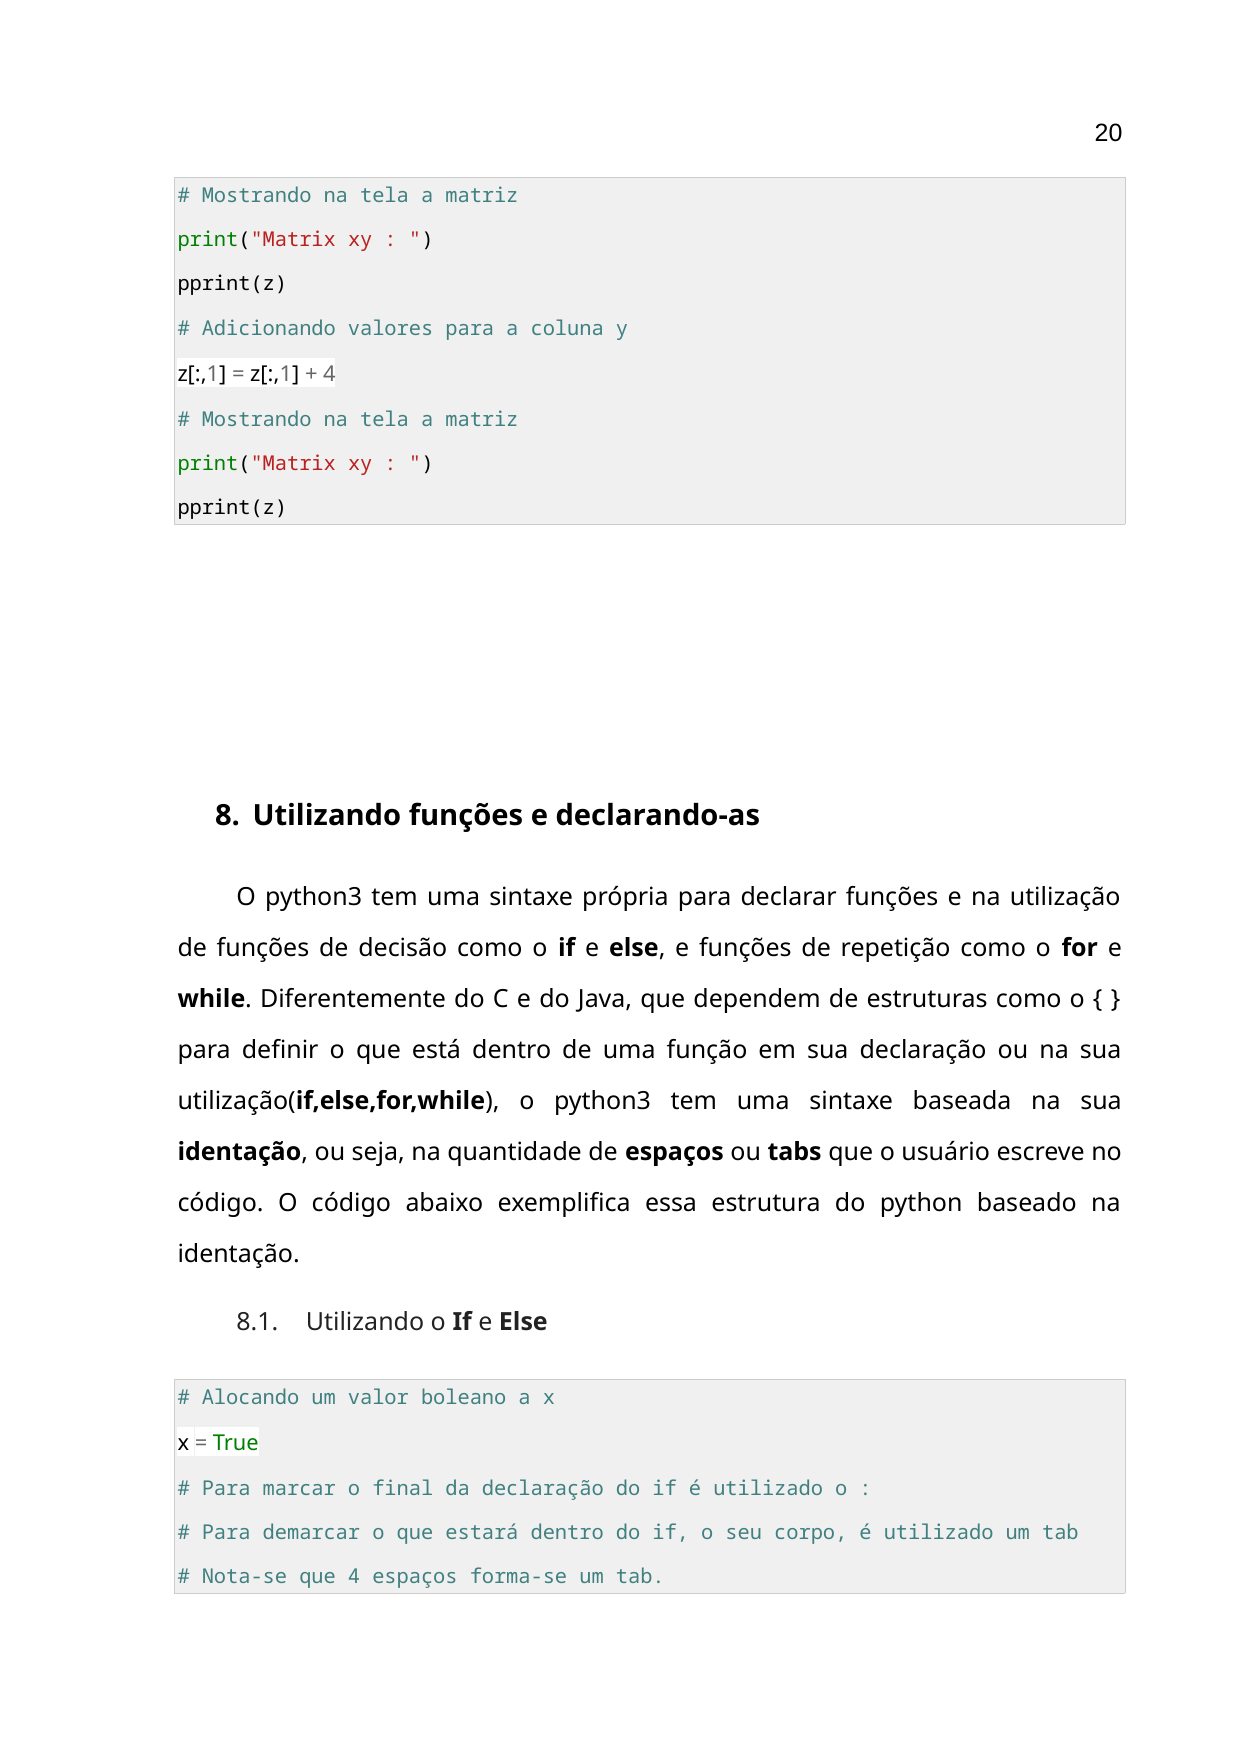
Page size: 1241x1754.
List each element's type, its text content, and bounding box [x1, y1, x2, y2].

text print("Matrix xy : ") [175, 222, 1125, 252]
text # Nota-se que 4 espaços forma-se um tab. [175, 1559, 1125, 1593]
text # Para marcar o final da declaração do if é utilizado o : [175, 1470, 1125, 1501]
text x = True [175, 1424, 1125, 1456]
subtitle Utilizando o If e Else [177, 1303, 1122, 1337]
text # Mostrando na tela a matriz [175, 178, 1125, 208]
text z[:,1] = z[:,1] + 4 [175, 355, 1125, 387]
text # Adicionando valores para a coluna y [175, 310, 1125, 341]
text print("Matrix xy : ") [175, 446, 1125, 476]
text # Mostrando na tela a matriz [175, 401, 1125, 432]
text pprint(z) [175, 266, 1125, 297]
text pprint(z) [175, 490, 1125, 524]
text O python3 tem uma sintaxe própria para declarar funções e na utilização de funções de decisão como o if e else, e funções de repetição como o for e while. Diferentemente do C e do Java, que dependem de estruturas como o { } para definir o que está dentro de uma função em sua declaração ou na sua utilização(if,else,for,while), o python3 tem uma sintaxe baseada na sua identação, ou seja, na quantidade de espaços ou tabs que o usuário escreve no código. O código abaixo exemplifica essa estrutura do python baseado na identação. [177, 878, 1122, 1269]
text # Alocando um valor boleano a x [175, 1380, 1125, 1410]
text # Para demarcar o que estará dentro do if, o seu corpo, é utilizado um tab [175, 1514, 1125, 1545]
subtitle Utilizando funções e declarando-as [215, 794, 1122, 833]
